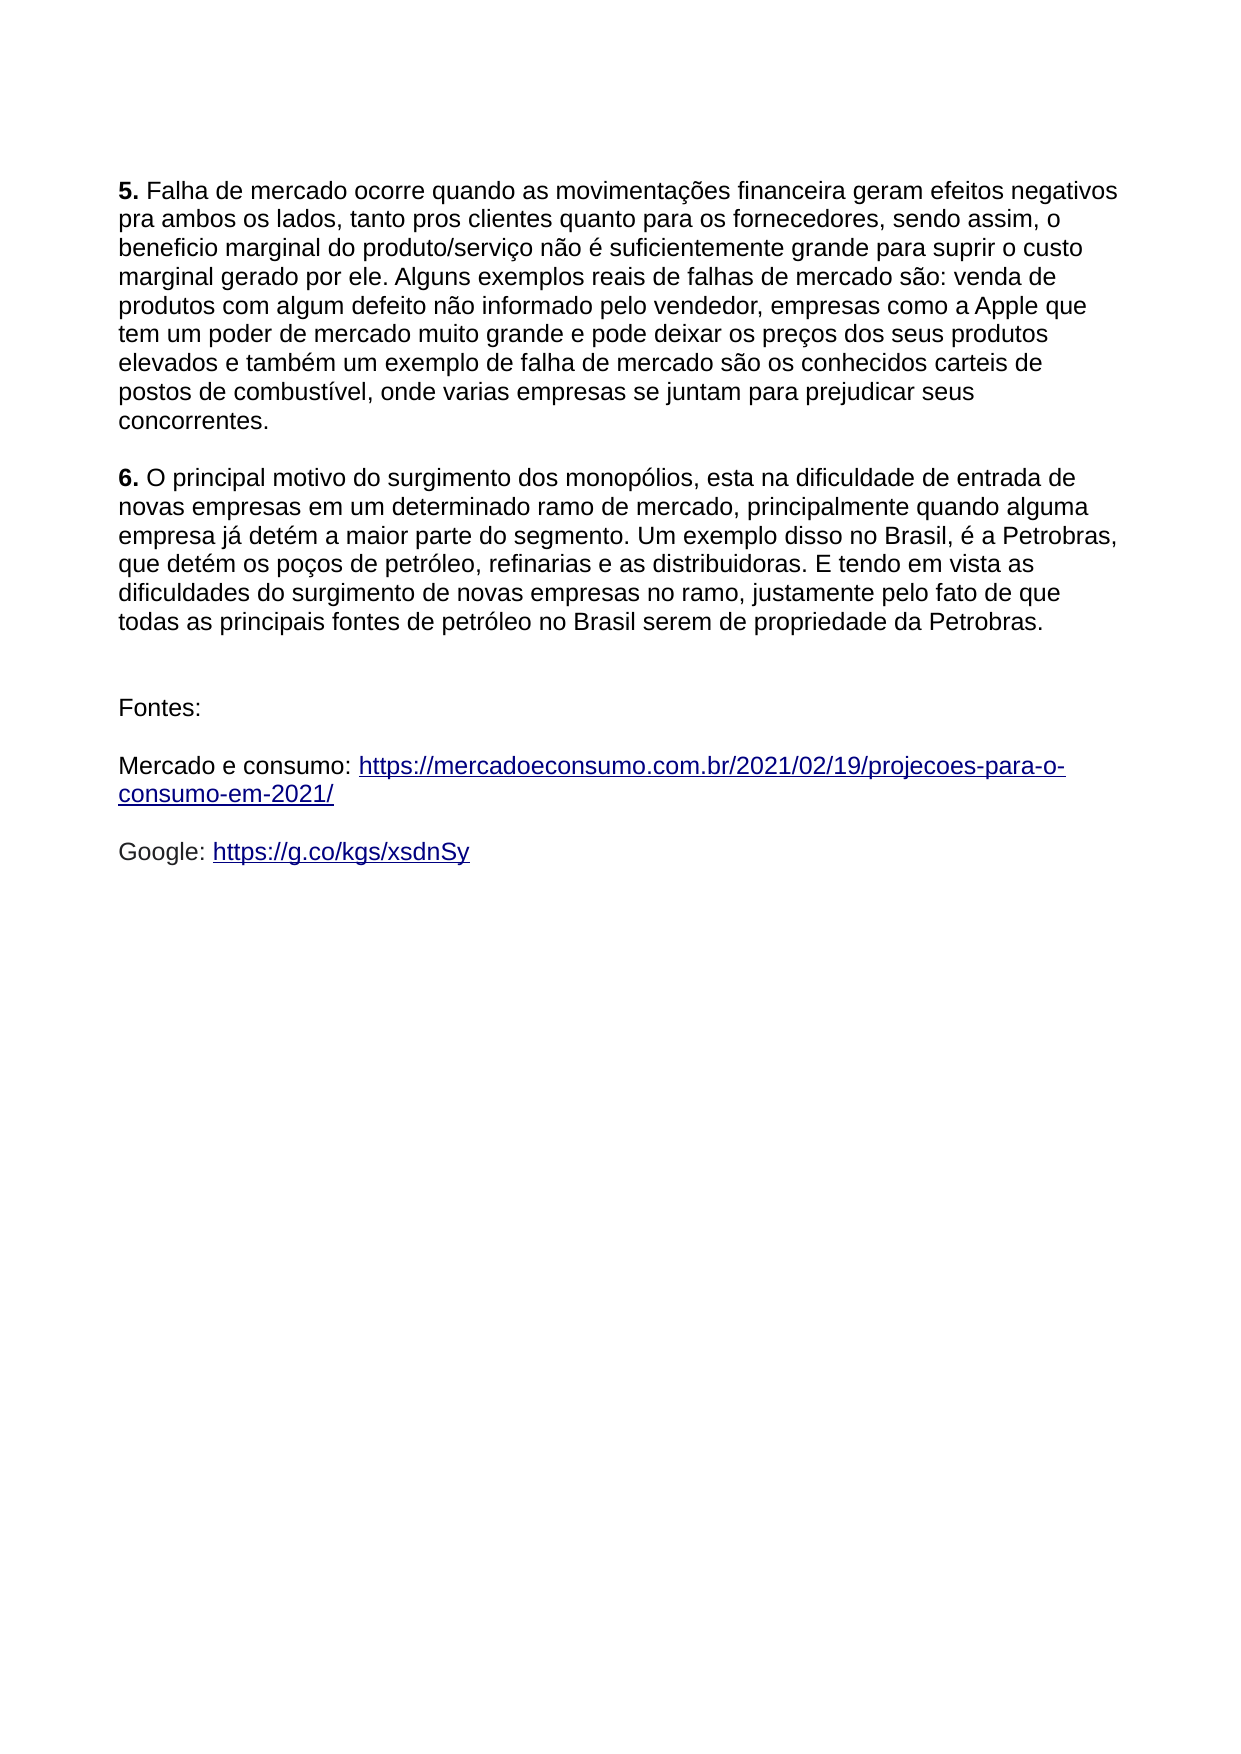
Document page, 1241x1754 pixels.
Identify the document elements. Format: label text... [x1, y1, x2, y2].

text Fontes: [118, 693, 1122, 722]
text 6. O principal motivo do surgimento dos monopólios, esta na dificuldade de entrada de novas empresas em um determinado ramo de mercado, principalmente quando alguma empresa já detém a maior parte do segmento. Um exemplo disso no Brasil, é a Petrobras, que detém os poços de petróleo, refinarias e as distribuidoras. E tendo em vista as dificuldades do surgimento de novas empresas no ramo, justamente pelo fato de que todas as principais fontes de petróleo no Brasil serem de propriedade da Petrobras. [118, 463, 1122, 636]
text Google: https://g.co/kgs/xsdnSy [118, 837, 1122, 866]
text 5. Falha de mercado ocorre quando as movimentações financeira geram efeitos negativos pra ambos os lados, tanto pros clientes quanto para os fornecedores, sendo assim, o beneficio marginal do produto/serviço não é suficientemente grande para suprir o custo marginal gerado por ele. Alguns exemplos reais de falhas de mercado são: venda de produtos com algum defeito não informado pelo vendedor, empresas como a Apple que tem um poder de mercado muito grande e pode deixar os preços dos seus produtos elevados e também um exemplo de falha de mercado são os conhecidos carteis de postos de combustível, onde varias empresas se juntam para prejudicar seus concorrentes. [118, 176, 1122, 434]
text Mercado e consumo: https://mercadoeconsumo.com.br/2021/02/19/projecoes-para-o-consumo-em-2021/ [118, 751, 1122, 808]
